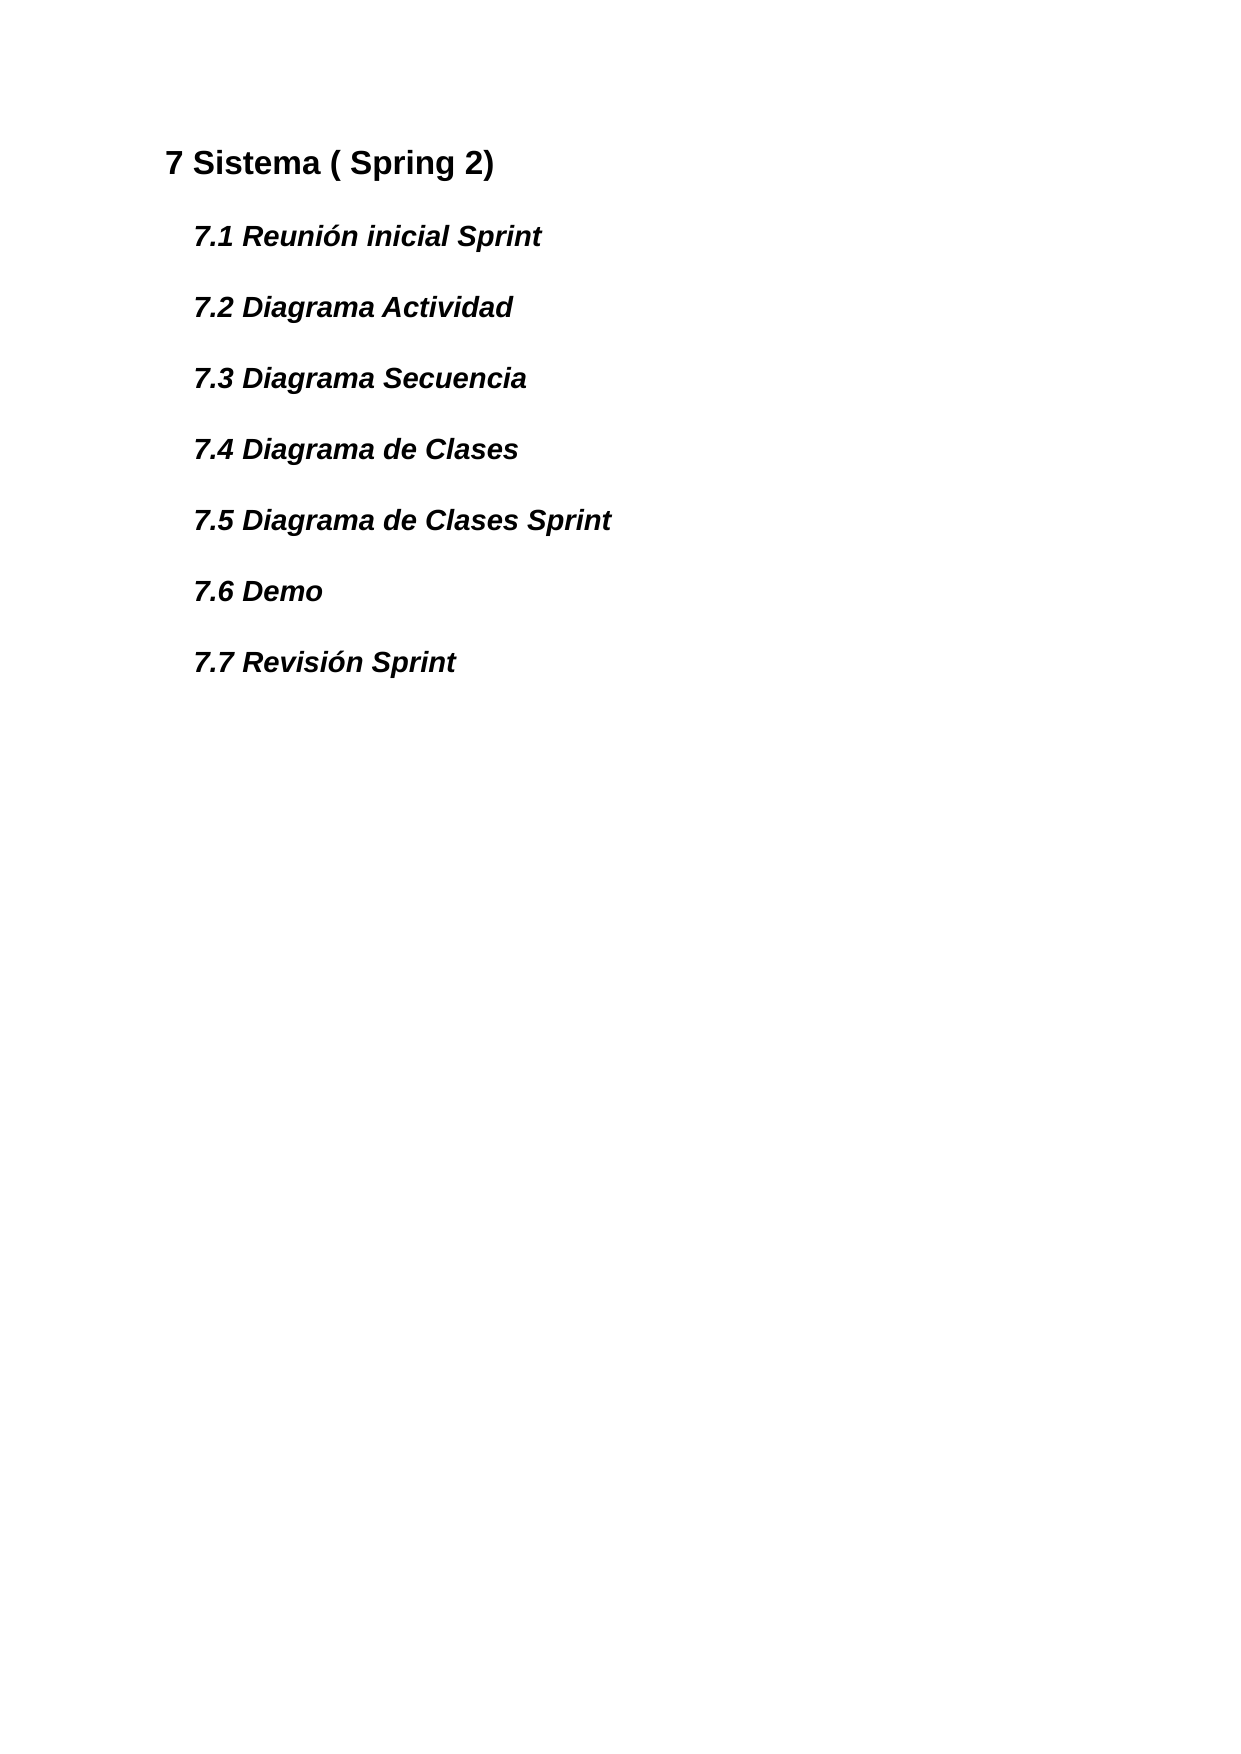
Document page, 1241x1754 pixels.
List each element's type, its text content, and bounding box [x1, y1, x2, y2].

subtitle Reunión inicial Sprint [185, 219, 1122, 253]
subtitle Revisión Sprint [185, 645, 1122, 679]
subtitle Sistema ( Spring 2) [156, 143, 1122, 182]
subtitle Diagrama de Clases Sprint [185, 503, 1122, 537]
subtitle Diagrama Actividad [185, 290, 1122, 324]
subtitle Demo [185, 574, 1122, 608]
subtitle Diagrama de Clases [185, 432, 1122, 466]
subtitle Diagrama Secuencia [185, 361, 1122, 395]
